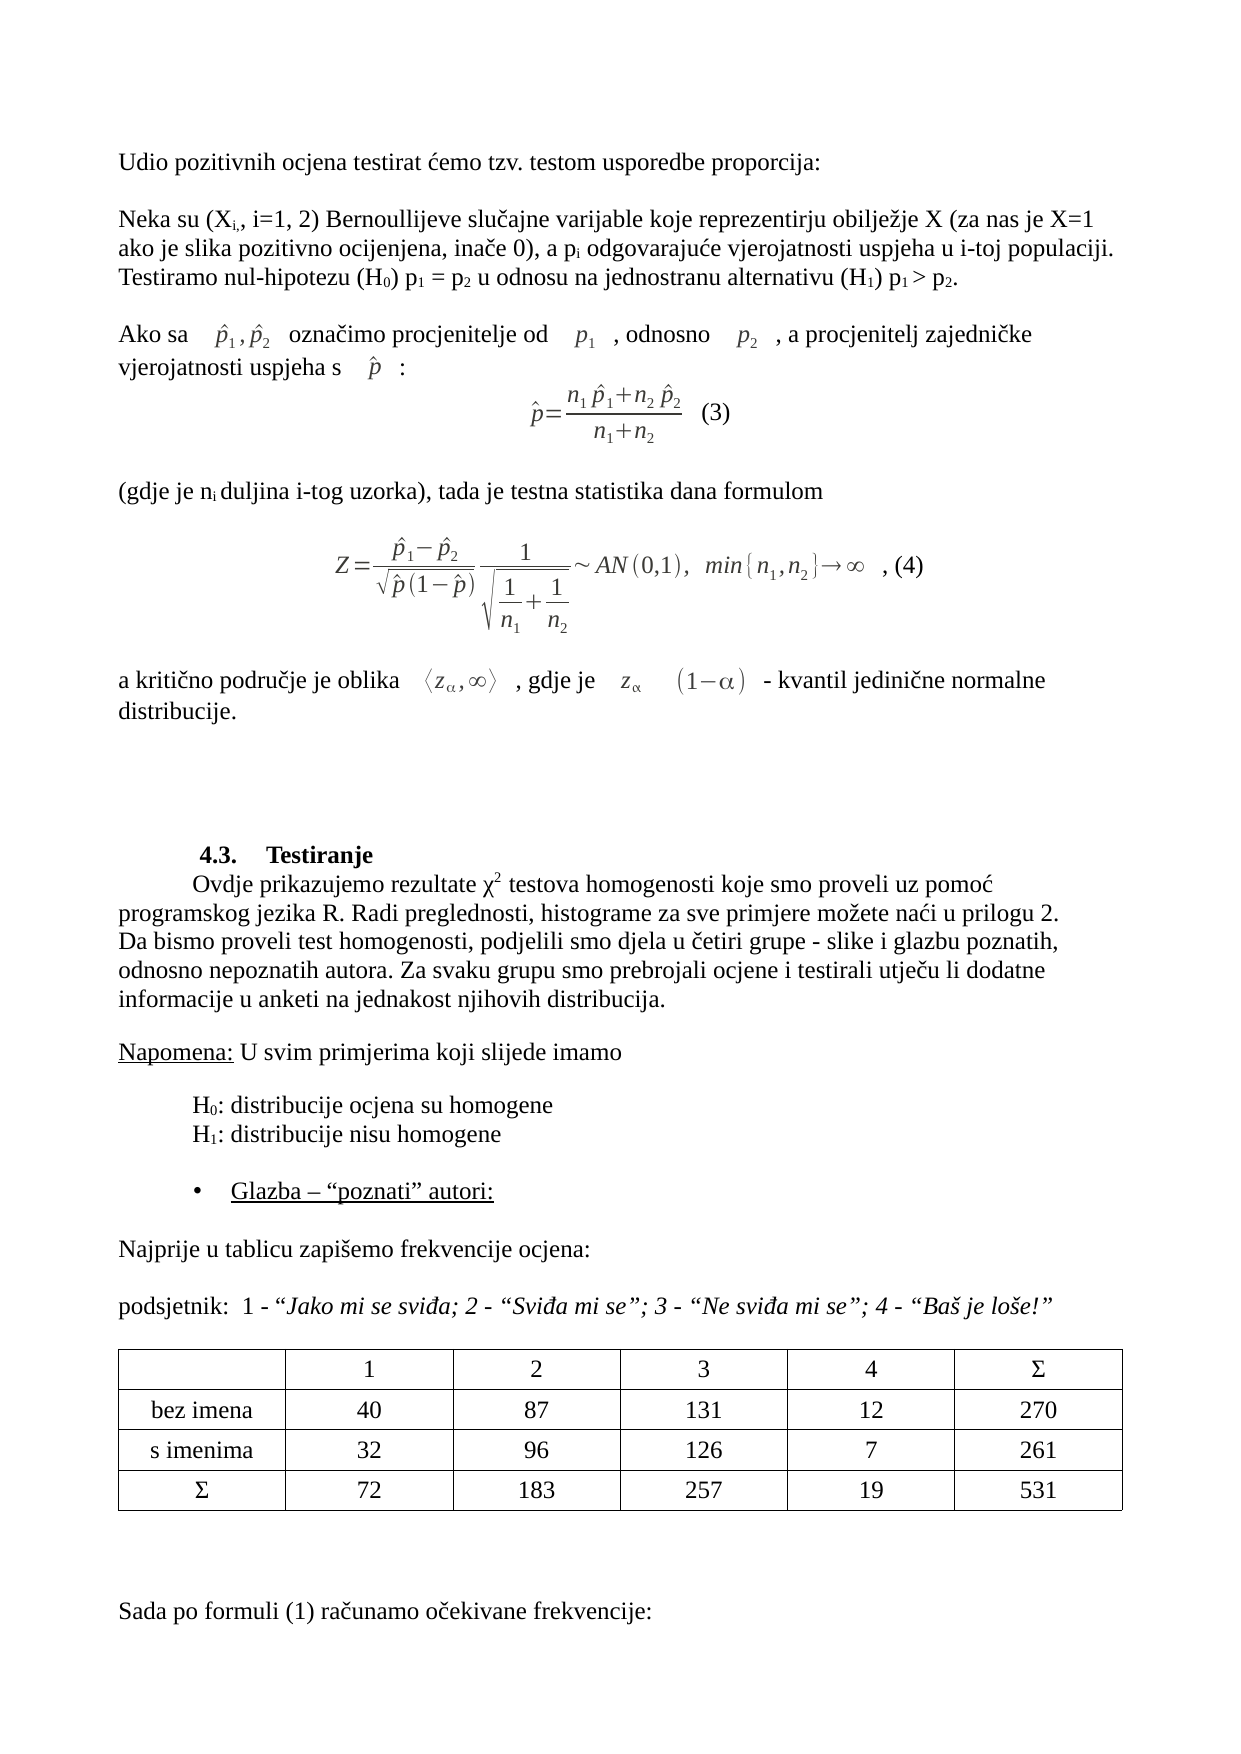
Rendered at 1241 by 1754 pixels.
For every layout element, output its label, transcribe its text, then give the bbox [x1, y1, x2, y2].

text H1: distribucije nisu homogene [118, 1119, 1122, 1147]
table_cell 19 [788, 1471, 954, 1510]
table_cell 32 [286, 1430, 453, 1469]
table_cell 87 [454, 1390, 620, 1429]
table_header 4 [788, 1350, 954, 1389]
text Ovdje prikazujemo rezultate χ2 testova homogenosti koje smo proveli uz pomoć programskog jezika R. Radi preglednosti, histograme za sve primjere možete naći u prilogu 2. [118, 869, 1122, 926]
table_cell 7 [788, 1430, 954, 1469]
table_cell 183 [454, 1471, 620, 1510]
table_cell 131 [621, 1390, 787, 1429]
table_header Σ [955, 1350, 1122, 1389]
table_cell 126 [621, 1430, 787, 1469]
table_cell 12 [788, 1390, 954, 1429]
text Napomena: U svim primjerima koji slijede imamo [118, 1037, 1122, 1066]
text Neka su (Xi,, i=1, 2) Bernoullijeve slučajne varijable koje reprezentirju obilježje X (za nas je X=1 ako je slika pozitivno ocijenjena, inače 0), a pi odgovarajuće vjerojatnosti uspjeha u i-toj populaciji. [118, 204, 1122, 262]
text H0: distribucije ocjena su homogene [118, 1090, 1122, 1119]
table_cell 261 [955, 1430, 1122, 1469]
text Da bismo proveli test homogenosti, podjelili smo djela u četiri grupe - slike i glazbu poznatih, odnosno nepoznatih autora. Za svaku grupu smo prebrojali ocjene i testirali utječu li dodatne informacije u anketi na jednakost njihovih distribucija. [118, 926, 1122, 1013]
table_cell Σ [119, 1471, 285, 1510]
table_header 3 [621, 1350, 787, 1389]
table_header [119, 1350, 285, 1389]
text Sada po formuli (1) računamo očekivane frekvencije: [118, 1596, 1122, 1625]
table_header 1 [286, 1350, 453, 1389]
table_cell 72 [286, 1471, 453, 1510]
table_cell 531 [955, 1471, 1122, 1510]
text (3) [118, 381, 1122, 447]
text , (4) [118, 533, 1122, 636]
table_cell 96 [454, 1430, 620, 1469]
table_cell 270 [955, 1390, 1122, 1429]
table_cell bez imena [119, 1390, 285, 1429]
list Testiranje [118, 840, 1122, 869]
text a kritično područje je oblika , gdje je - kvantil jedinične normalne distribucije. [118, 665, 1122, 725]
text podsjetnik: 1 - “Jako mi se sviđa; 2 - “Sviđa mi se”; 3 - “Ne sviđa mi se”; 4 - “Baš je loše!” [118, 1291, 1122, 1320]
list Glazba – “poznati” autori: [193, 1176, 1122, 1205]
table_cell 40 [286, 1390, 453, 1429]
text Udio pozitivnih ocjena testirat ćemo tzv. testom usporedbe proporcija: [118, 147, 1122, 176]
table_header 2 [454, 1350, 620, 1389]
text Najprije u tablicu zapišemo frekvencije ocjena: [118, 1234, 1122, 1262]
text (gdje je ni duljina i-tog uzorka), tada je testna statistika dana formulom [118, 476, 1122, 504]
table_cell s imenima [119, 1430, 285, 1469]
table_cell 257 [621, 1471, 787, 1510]
text Testiramo nul-hipotezu (H0) p1 = p2 u odnosu na jednostranu alternativu (H1) p1 > p2. [118, 262, 1122, 291]
text Ako sa označimo procjenitelje od , odnosno , a procjenitelj zajedničke vjerojatnosti uspjeha s : [118, 319, 1122, 381]
